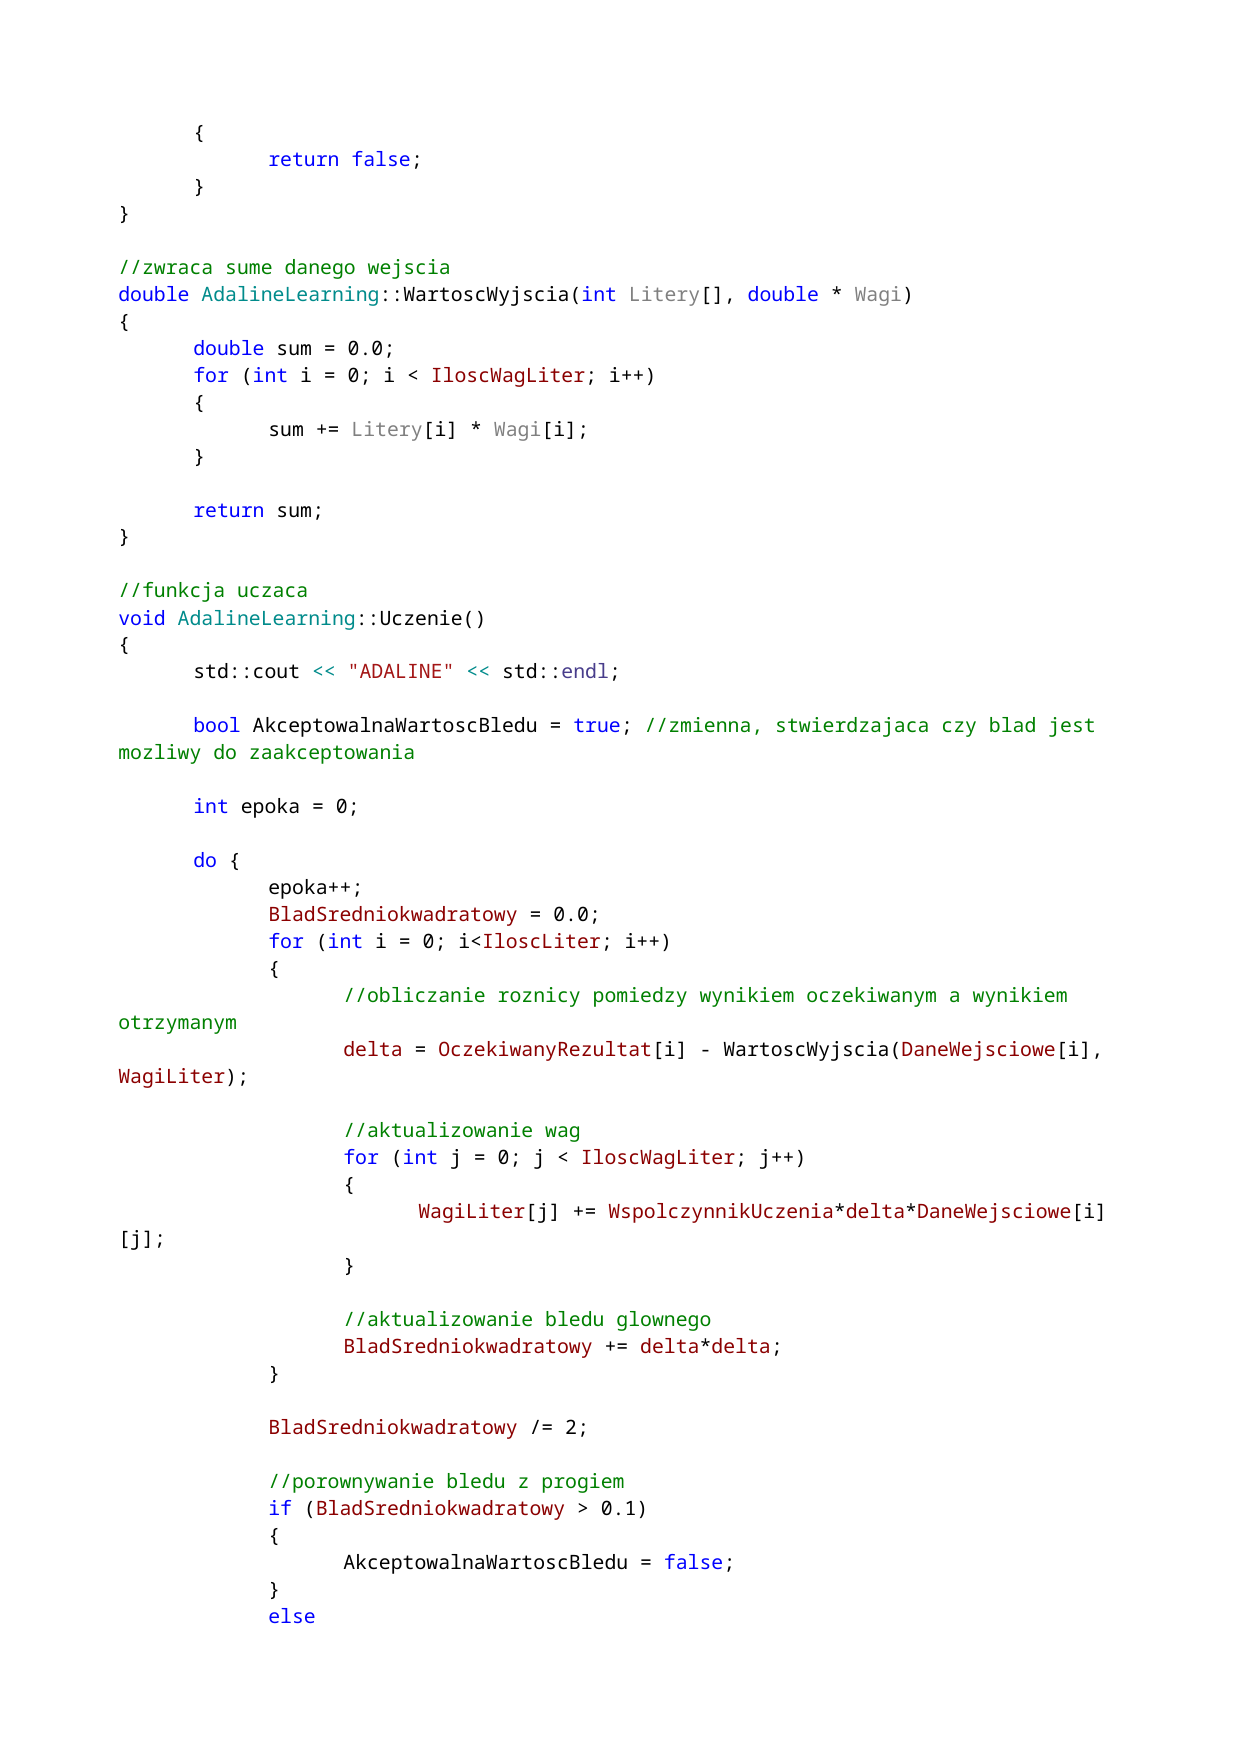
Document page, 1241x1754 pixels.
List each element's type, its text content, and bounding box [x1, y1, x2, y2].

text //porownywanie bledu z progiem [118, 1467, 1122, 1494]
text std::cout << "ADALINE" << std::endl; [118, 658, 1122, 685]
text { [118, 631, 1122, 658]
text { [118, 954, 1122, 981]
text if (BladSredniokwadratowy > 0.1) [118, 1494, 1122, 1521]
text for (int i = 0; i < IloscWagLiter; i++) [118, 361, 1122, 388]
text delta = OczekiwanyRezultat[i] - WartoscWyjscia(DaneWejsciowe[i], WagiLiter); [118, 1035, 1122, 1089]
text bool AkceptowalnaWartoscBledu = true; //zmienna, stwierdzajaca czy blad jest mozliwy do zaakceptowania [118, 712, 1122, 766]
text double sum = 0.0; [118, 334, 1122, 361]
text } [118, 172, 1122, 199]
text BladSredniokwadratowy += delta*delta; [118, 1332, 1122, 1359]
text return sum; [118, 496, 1122, 523]
text BladSredniokwadratowy = 0.0; [118, 901, 1122, 927]
text WagiLiter[j] += WspolczynnikUczenia*delta*DaneWejsciowe[i][j]; [118, 1197, 1122, 1251]
text //funkcja uczaca [118, 577, 1122, 604]
text for (int i = 0; i<IloscLiter; i++) [118, 927, 1122, 954]
text do { [118, 847, 1122, 873]
text else [118, 1602, 1122, 1629]
text } [118, 1359, 1122, 1386]
text } [118, 523, 1122, 550]
text } [118, 1575, 1122, 1602]
text { [118, 1521, 1122, 1548]
text epoka++; [118, 873, 1122, 901]
text } [118, 442, 1122, 469]
text { [118, 388, 1122, 415]
text AkceptowalnaWartoscBledu = false; [118, 1548, 1122, 1575]
text sum += Litery[i] * Wagi[i]; [118, 415, 1122, 442]
text } [118, 199, 1122, 226]
text int epoka = 0; [118, 793, 1122, 819]
text //aktualizowanie wag [118, 1116, 1122, 1143]
text //zwraca sume danego wejscia [118, 253, 1122, 280]
text { [118, 1170, 1122, 1197]
text //obliczanie roznicy pomiedzy wynikiem oczekiwanym a wynikiem otrzymanym [118, 981, 1122, 1035]
text //aktualizowanie bledu glownego [118, 1305, 1122, 1332]
text { [118, 307, 1122, 334]
text BladSredniokwadratowy /= 2; [118, 1413, 1122, 1440]
text double AdalineLearning::WartoscWyjscia(int Litery[], double * Wagi) [118, 280, 1122, 307]
text return false; [118, 145, 1122, 172]
text for (int j = 0; j < IloscWagLiter; j++) [118, 1143, 1122, 1170]
text void AdalineLearning::Uczenie() [118, 604, 1122, 631]
text } [118, 1251, 1122, 1278]
text { [118, 118, 1122, 145]
